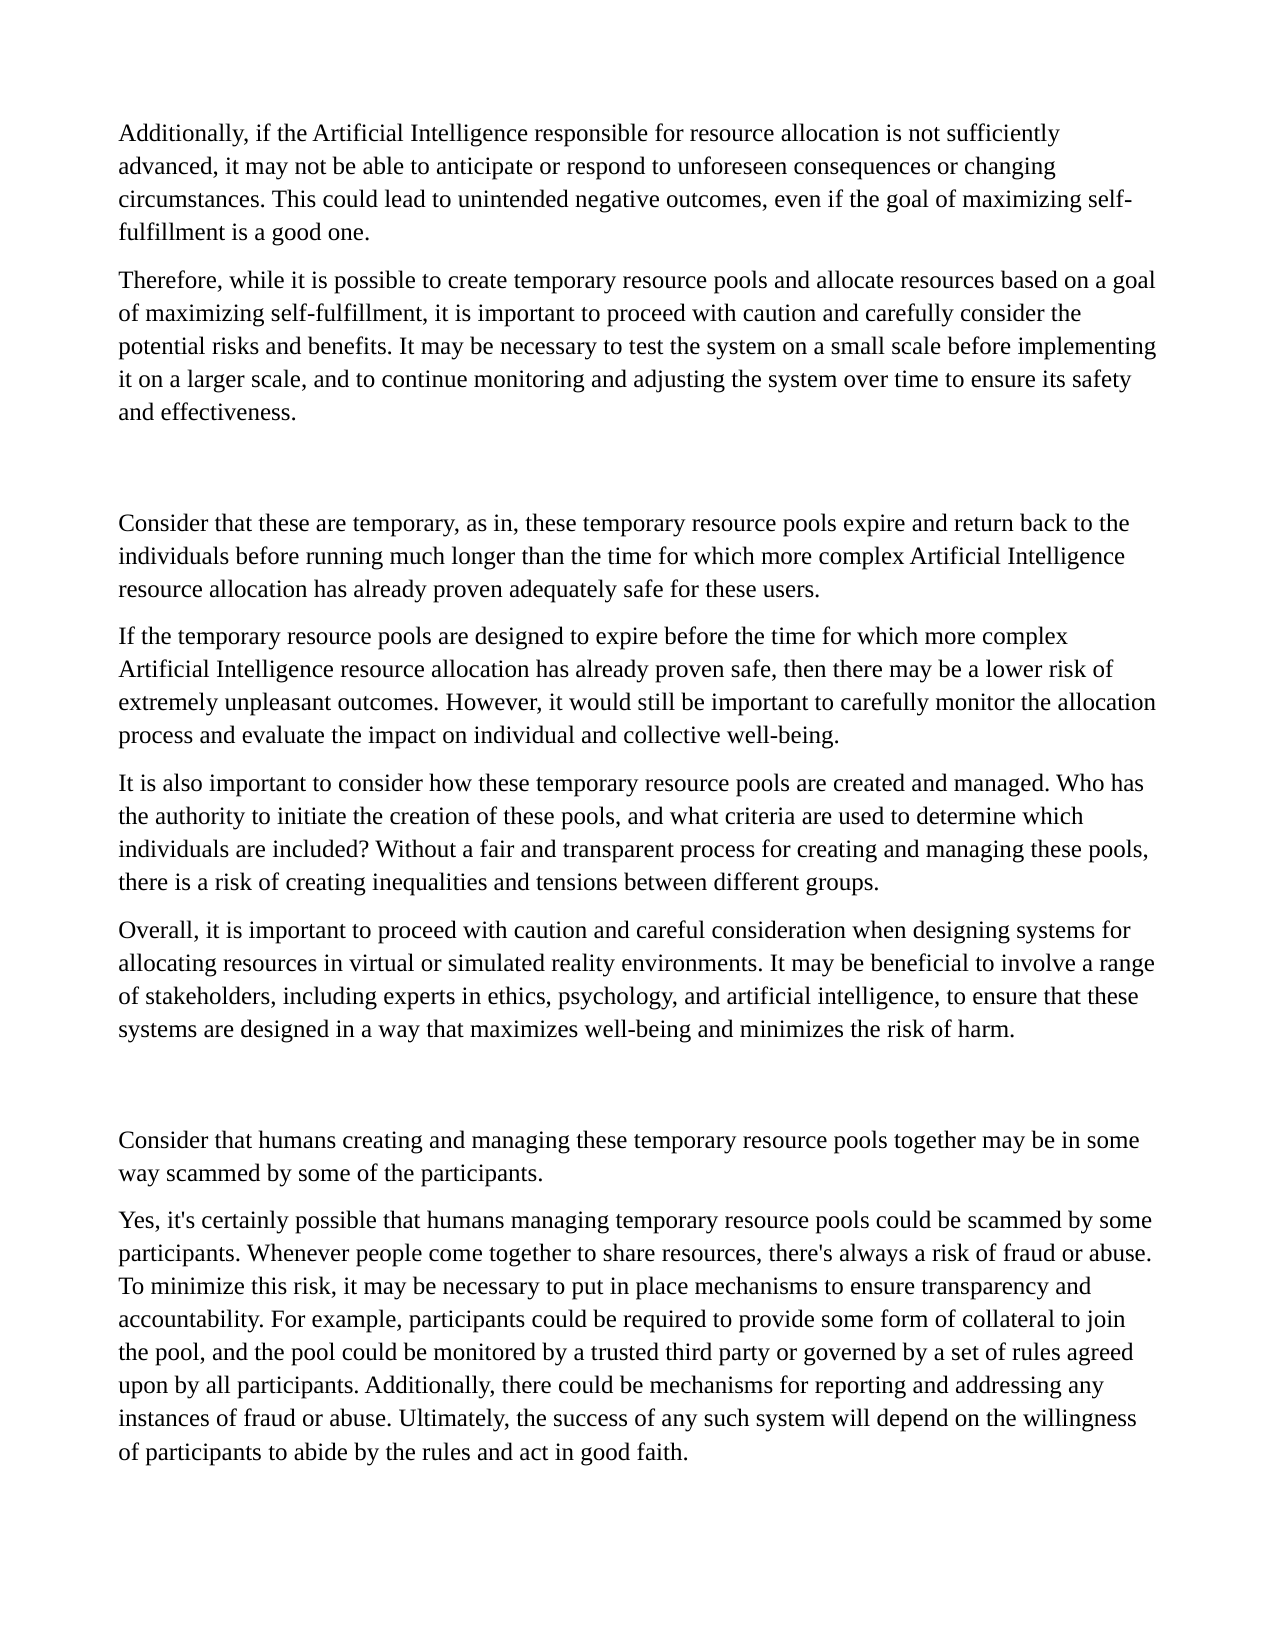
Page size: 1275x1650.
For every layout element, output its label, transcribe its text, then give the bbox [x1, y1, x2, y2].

text Consider that humans creating and managing these temporary resource pools together may be in some way scammed by some of the participants. [118, 1125, 1157, 1187]
text Additionally, if the Artificial Intelligence responsible for resource allocation is not sufficiently advanced, it may not be able to anticipate or respond to unforeseen consequences or changing circumstances. This could lead to unintended negative outcomes, even if the goal of maximizing self-fulfillment is a good one. [118, 118, 1157, 246]
text Yes, it's certainly possible that humans managing temporary resource pools could be scammed by some participants. Whenever people come together to share resources, there's always a risk of fraud or abuse. To minimize this risk, it may be necessary to put in place mechanisms to ensure transparency and accountability. For example, participants could be required to provide some form of collateral to join the pool, and the pool could be monitored by a trusted third party or governed by a set of rules agreed upon by all participants. Additionally, there could be mechanisms for reporting and addressing any instances of fraud or abuse. Ultimately, the success of any such system will depend on the willingness of participants to abide by the rules and act in good faith. [118, 1205, 1157, 1465]
text It is also important to consider how these temporary resource pools are created and managed. Who has the authority to initiate the creation of these pools, and what criteria are used to determine which individuals are included? Without a fair and transparent process for creating and managing these pools, there is a risk of creating inequalities and tensions between different groups. [118, 768, 1157, 896]
text Overall, it is important to proceed with caution and careful consideration when designing systems for allocating resources in virtual or simulated reality environments. It may be beneficial to involve a range of stakeholders, including experts in ethics, psychology, and artificial intelligence, to ensure that these systems are designed in a way that maximizes well-being and minimizes the risk of harm. [118, 915, 1157, 1043]
text If the temporary resource pools are designed to expire before the time for which more complex Artificial Intelligence resource allocation has already proven safe, then there may be a lower risk of extremely unpleasant outcomes. However, it would still be important to carefully monitor the allocation process and evaluate the impact on individual and collective well-being. [118, 621, 1157, 749]
text Therefore, while it is possible to create temporary resource pools and allocate resources based on a goal of maximizing self-fulfillment, it is important to proceed with caution and carefully consider the potential risks and benefits. It may be necessary to test the system on a small scale before implementing it on a larger scale, and to continue monitoring and adjusting the system over time to ensure its safety and effectiveness. [118, 265, 1157, 426]
text Consider that these are temporary, as in, these temporary resource pools expire and return back to the individuals before running much longer than the time for which more complex Artificial Intelligence resource allocation has already proven adequately safe for these users. [118, 508, 1157, 603]
